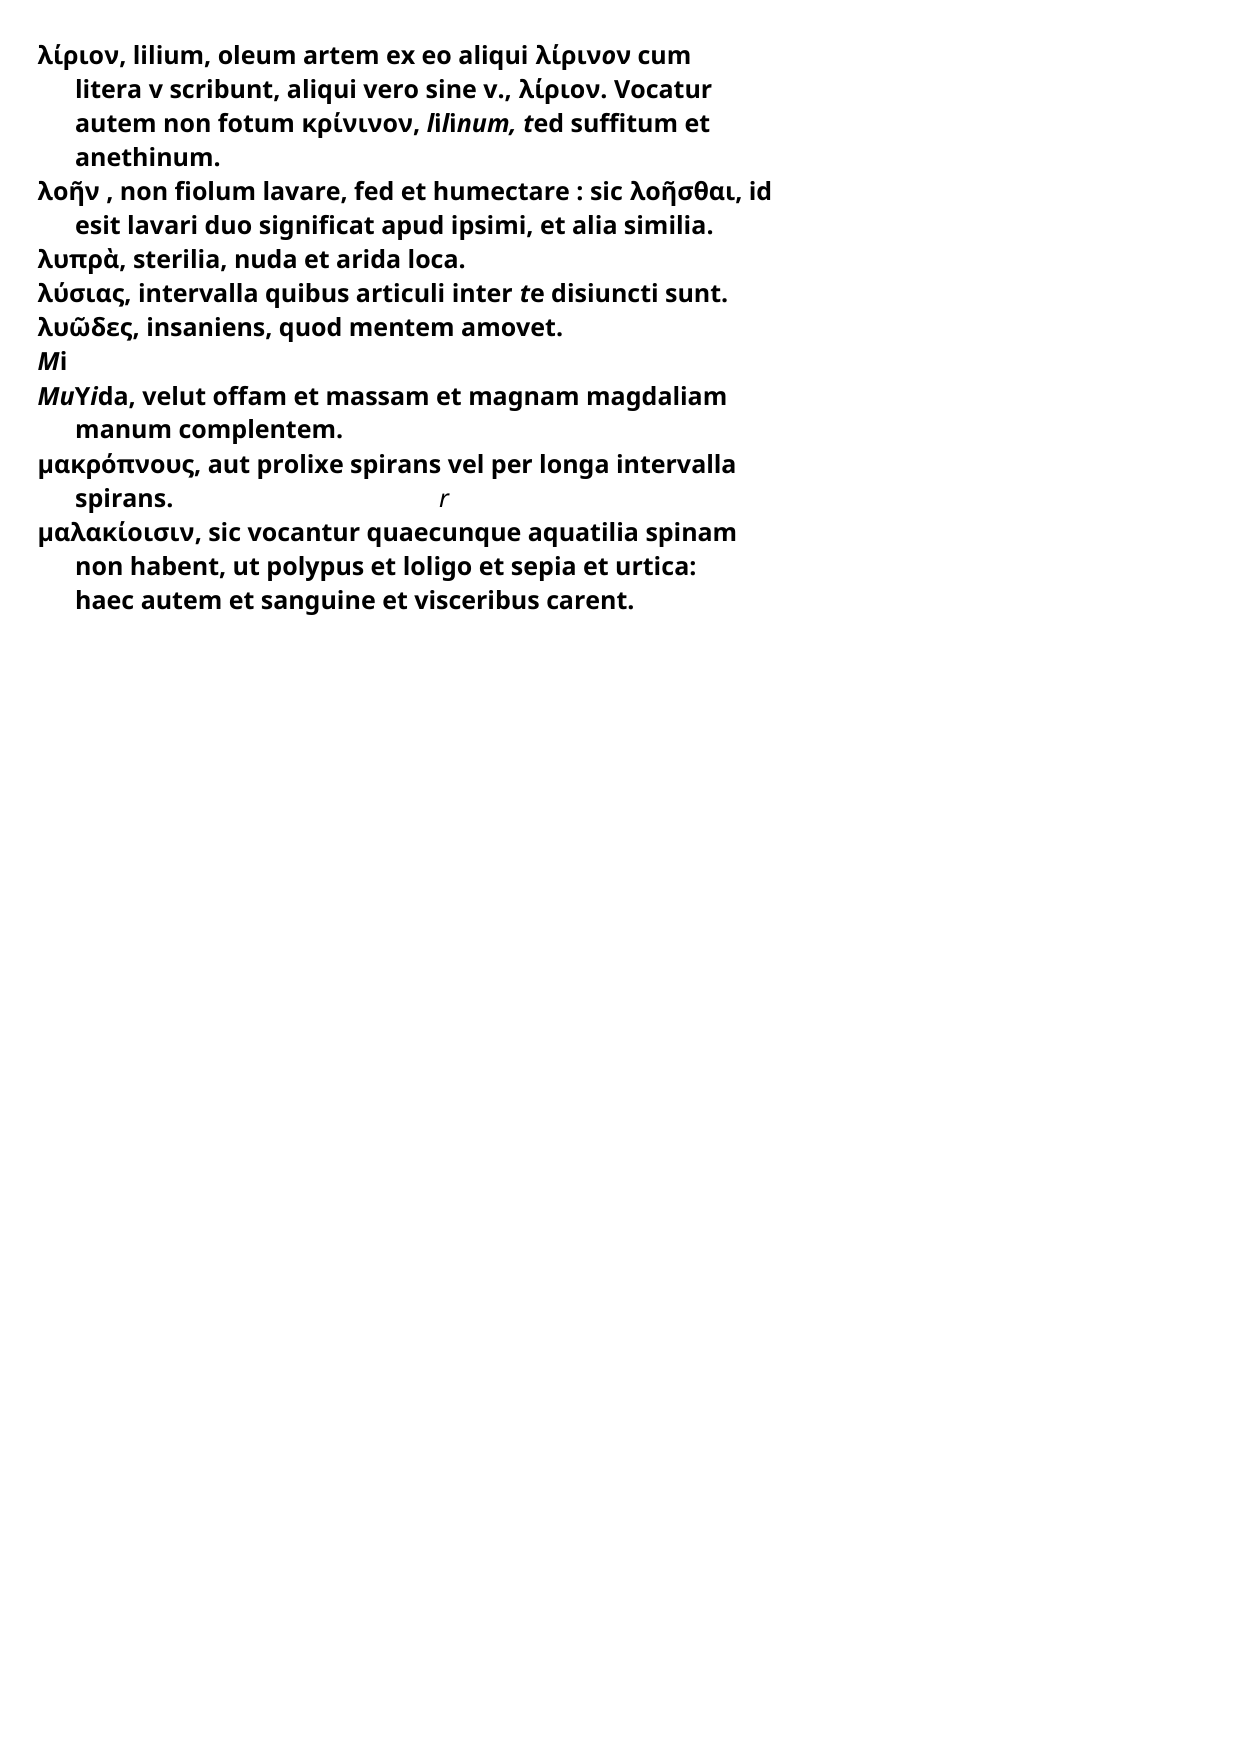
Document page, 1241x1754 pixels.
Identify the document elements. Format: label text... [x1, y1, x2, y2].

text λοῆν , non fiolum lavare, fed et humectare : sic λοῆσθαι, id esit lavari duo significat apud ipsimi, et alia similia. [37, 174, 1203, 242]
text μακρόπνους, aut prolixe spirans vel per longa intervalla spirans. r [37, 446, 1203, 514]
text μαλακίοισιν, sic vocantur quaecunque aquatilia spinam non habent, ut polypus et loligo et sepia et urtica: haec autem et sanguine et visceribus carent. [37, 514, 1203, 617]
text Mi [37, 344, 1203, 378]
text MuYida, velut offam et massam et magnam magdaliam manum complentem. [37, 378, 1203, 446]
text λύσιας, intervalla quibus articuli inter te disiuncti sunt. λυῶδες, insaniens, quod mentem amovet. [37, 276, 1203, 344]
text λίριον, lilium, oleum artem ex eo aliqui λίρινον cum litera v scribunt, aliqui vero sine v., λίριον. Vocatur autem non fotum κρίνινον, lilinum, ted suffitum et anethinum. [37, 37, 1203, 174]
text λυπρὰ, sterilia, nuda et arida loca. [37, 242, 1203, 276]
